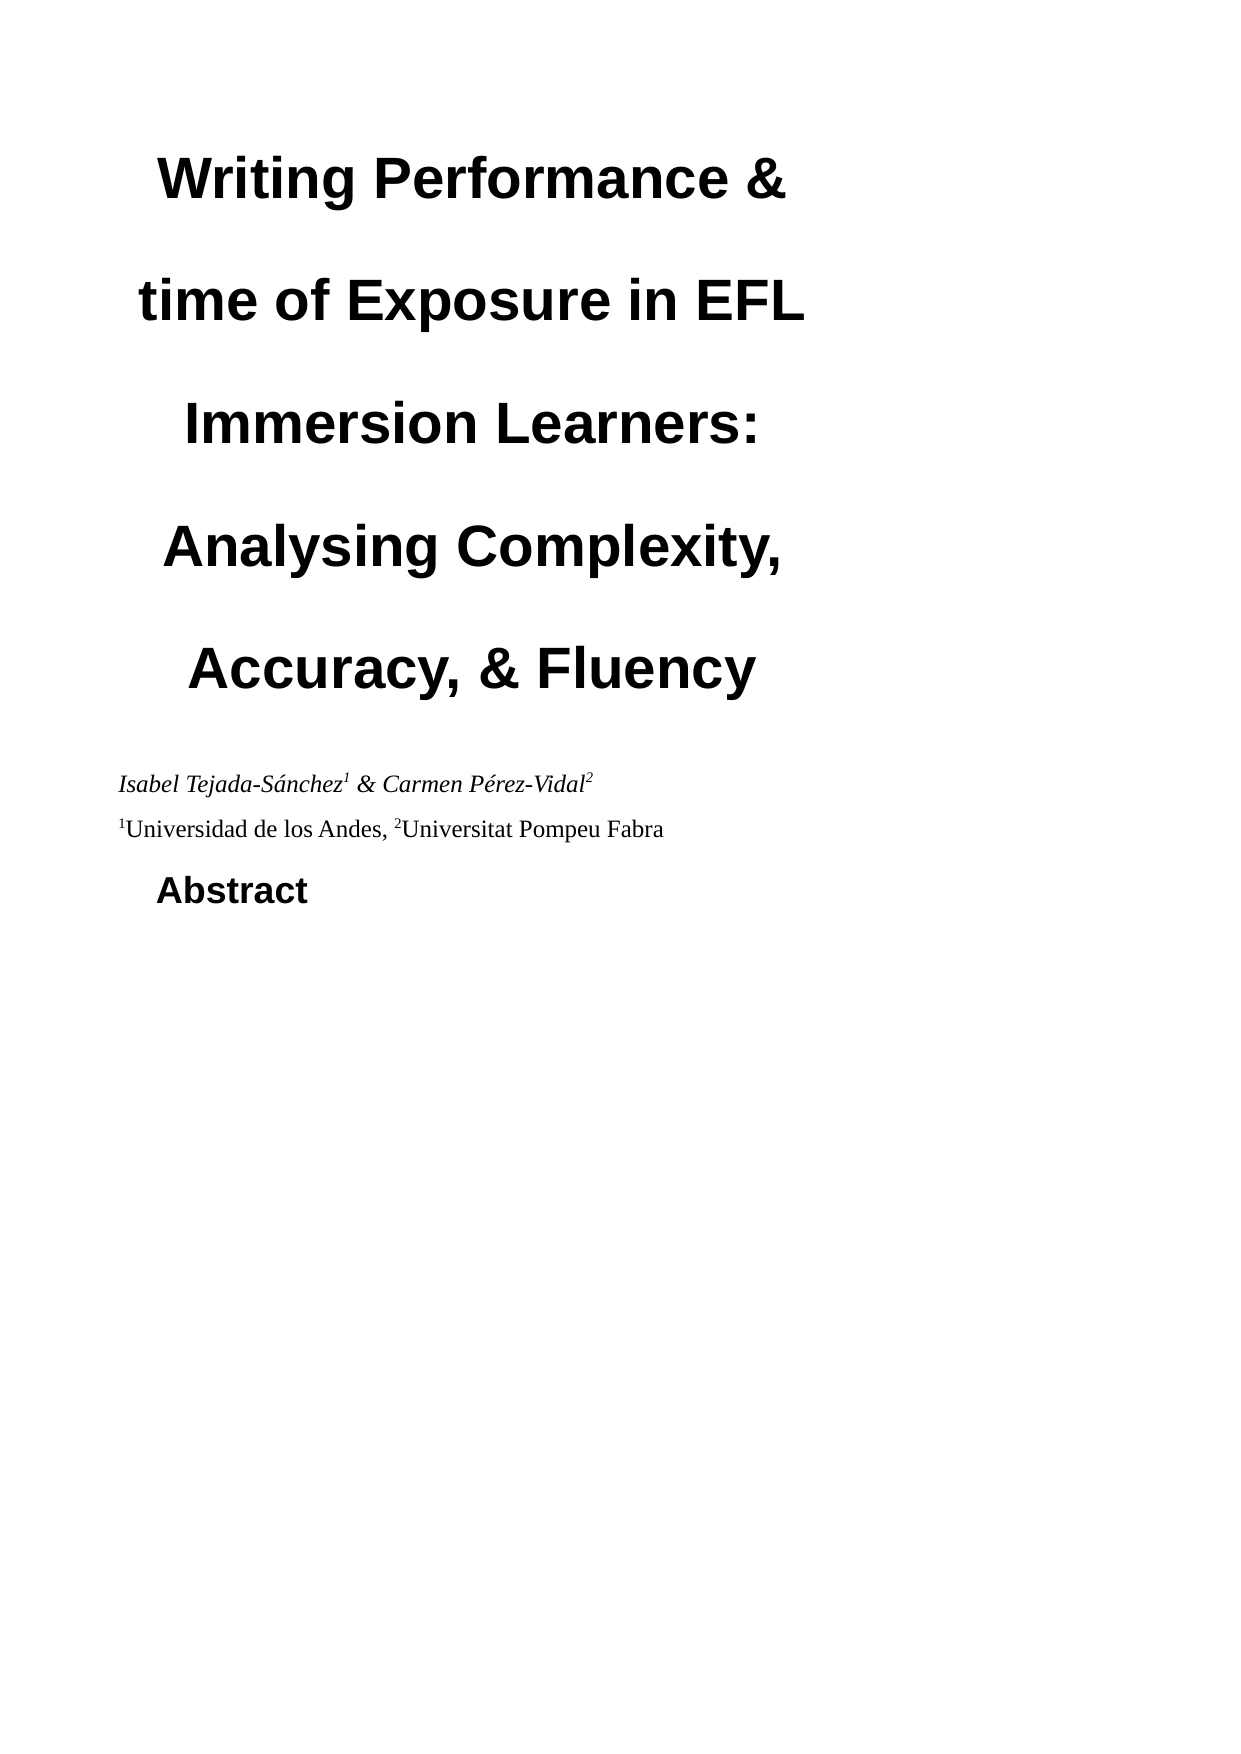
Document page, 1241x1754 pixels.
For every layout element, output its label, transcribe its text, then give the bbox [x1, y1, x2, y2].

text Abstract [156, 868, 827, 911]
text Isabel Tejada-Sánchez1 & Carmen Pérez-Vidal2 [118, 769, 827, 798]
text 1Universidad de los Andes, 2Universitat Pompeu Fabra [118, 814, 827, 843]
title Writing Performance & time of Exposure in EFL Immersion Learners: Analysing Complexity, Accuracy, & Fluency [118, 143, 827, 757]
